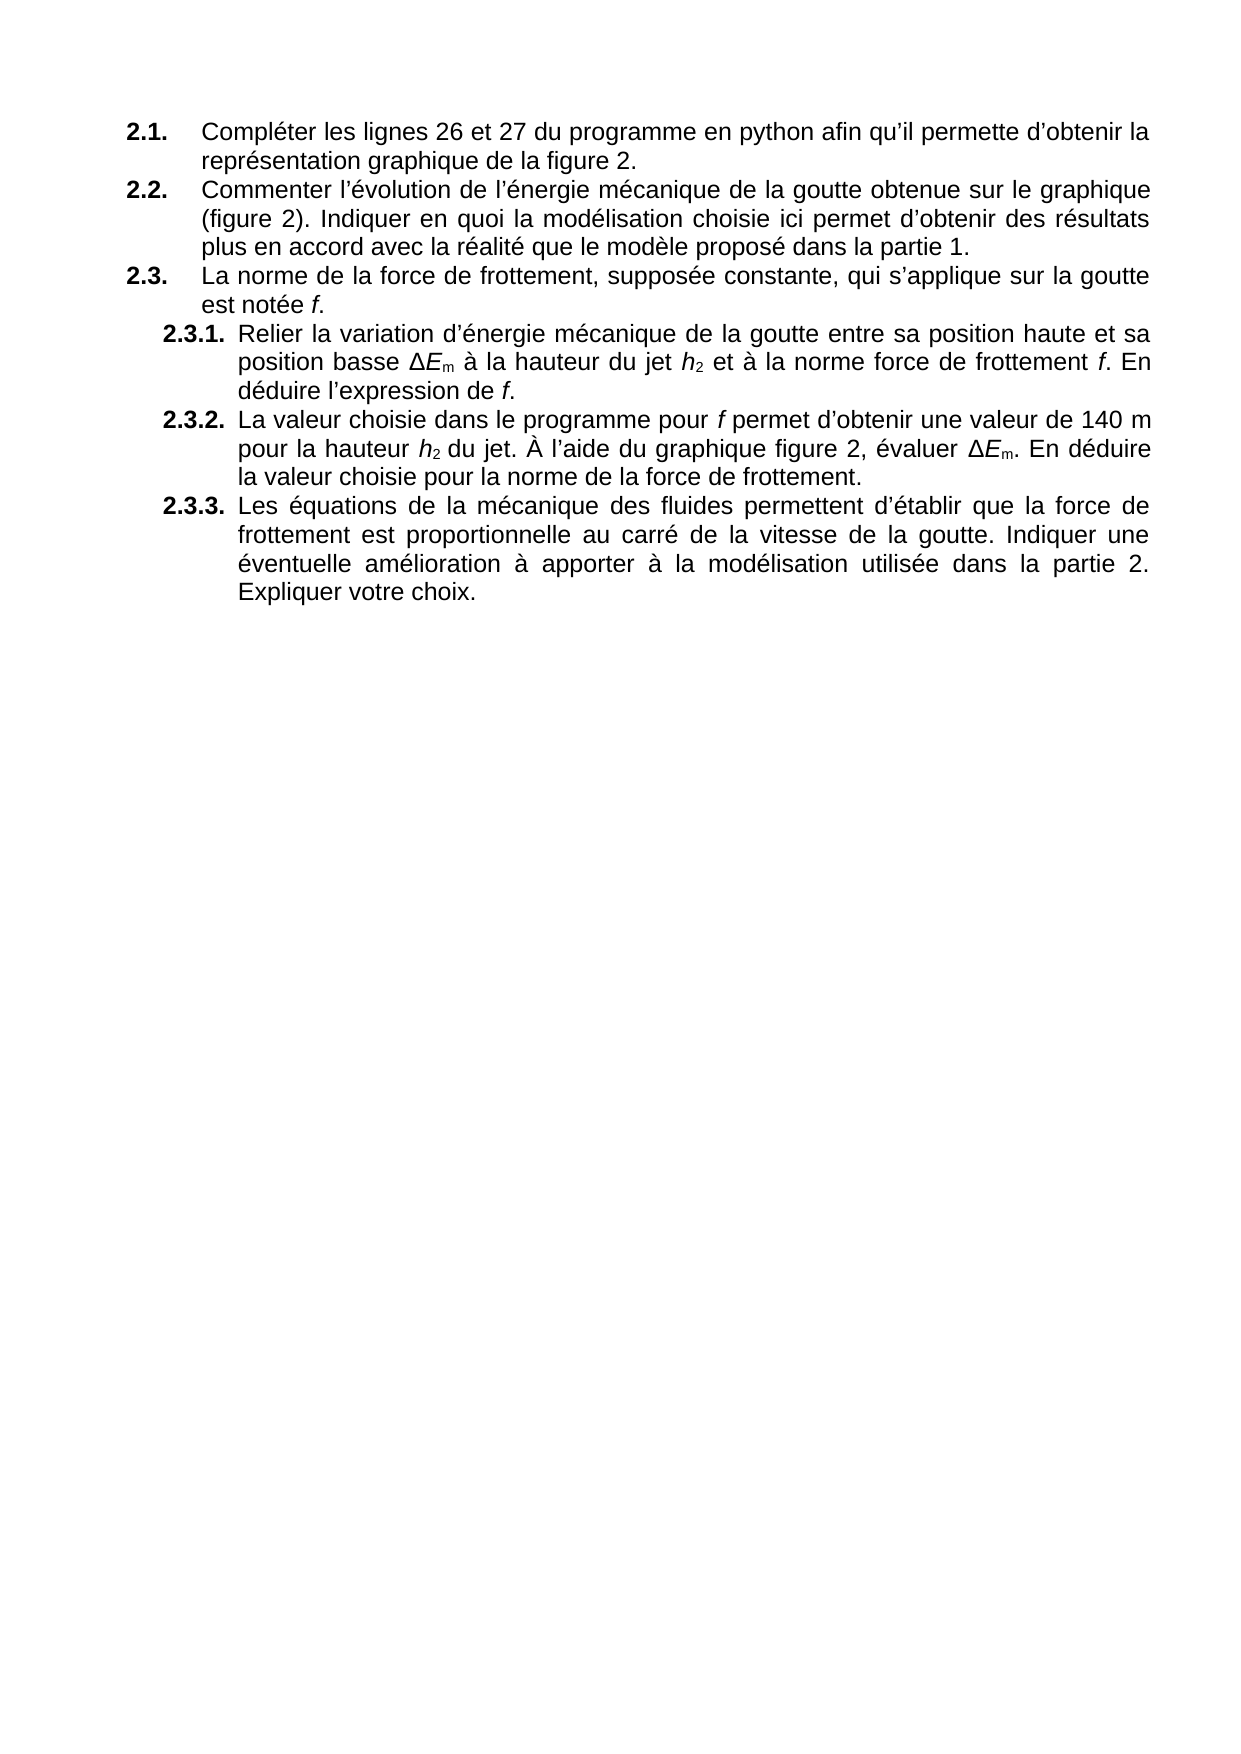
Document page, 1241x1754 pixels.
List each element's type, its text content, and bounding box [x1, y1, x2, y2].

list La norme de la force de frottement, supposée constante, qui s’applique sur la goutte est notée f. [126, 261, 1152, 319]
list Relier la variation d’énergie mécanique de la goutte entre sa position haute et sa position basse ΔEm à la hauteur du jet h2 et à la norme force de frottement f. En déduire l’expression de f. [163, 319, 1152, 405]
list La valeur choisie dans le programme pour f permet d’obtenir une valeur de 140 m pour la hauteur h2 du jet. À l’aide du graphique figure 2, évaluer ΔEm. En déduire la valeur choisie pour la norme de la force de frottement. [163, 405, 1152, 491]
list Compléter les lignes 26 et 27 du programme en python afin qu’il permette d’obtenir la représentation graphique de la figure 2. [126, 117, 1152, 175]
list Les équations de la mécanique des fluides permettent d’établir que la force de frottement est proportionnelle au carré de la vitesse de la goutte. Indiquer une éventuelle amélioration à apporter à la modélisation utilisée dans la partie 2. Expliquer votre choix. [163, 491, 1152, 606]
list Commenter l’évolution de l’énergie mécanique de la goutte obtenue sur le graphique (figure 2). Indiquer en quoi la modélisation choisie ici permet d’obtenir des résultats plus en accord avec la réalité que le modèle proposé dans la partie 1. [126, 175, 1152, 261]
